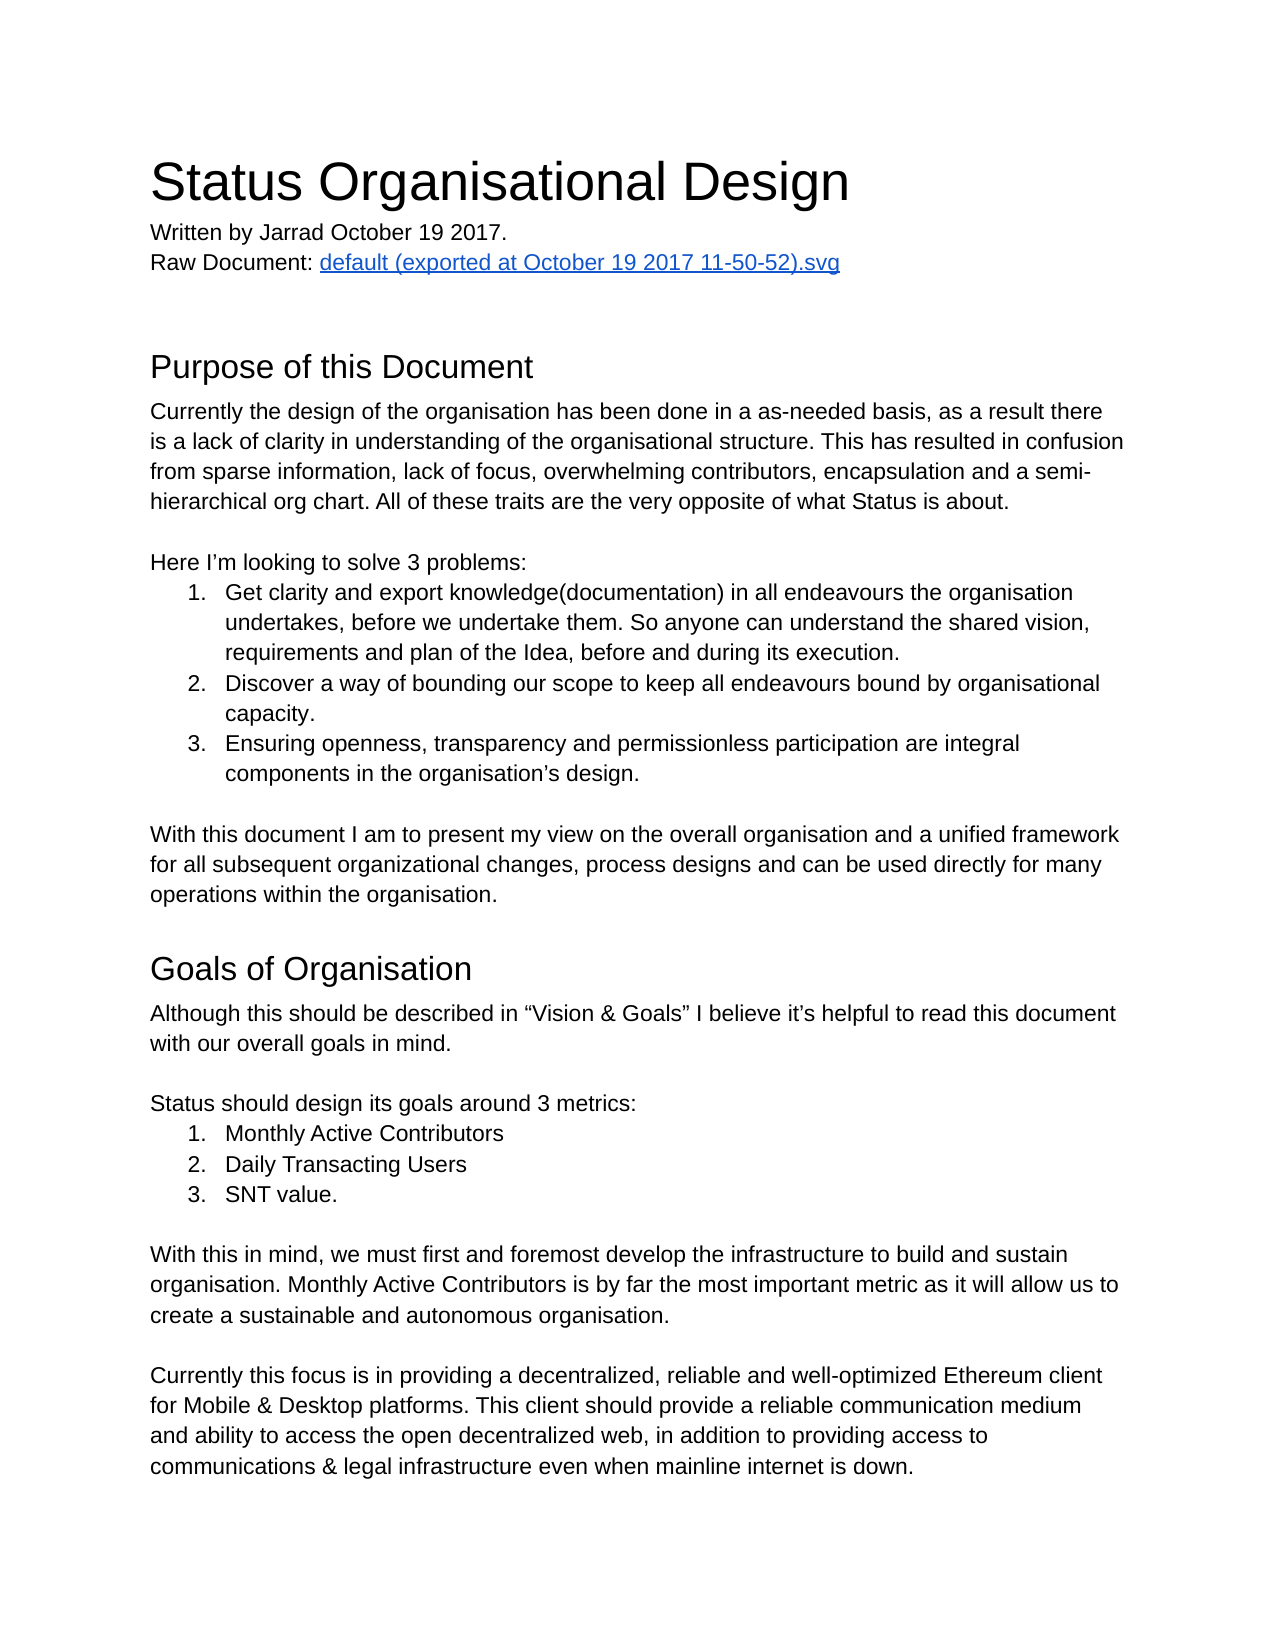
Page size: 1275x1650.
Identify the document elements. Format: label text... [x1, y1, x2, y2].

list Ensuring openness, transparency and permissionless participation are integral components in the organisation’s design. [187, 730, 1125, 786]
list Daily Transacting Users [187, 1151, 1125, 1177]
list SNT value. [187, 1181, 1125, 1207]
list Discover a way of bounding our scope to keep all endeavours bound by organisational capacity. [187, 669, 1125, 726]
subtitle Goals of Organisation [150, 949, 1125, 987]
title Status Organisational Design [150, 150, 1125, 212]
text With this document I am to present my view on the overall organisation and a unified framework for all subsequent organizational changes, process designs and can be used directly for many operations within the organisation. [150, 821, 1125, 907]
text With this in mind, we must first and foremost develop the infrastructure to build and sustain organisation. Monthly Active Contributors is by far the most important metric as it will allow us to create a sustainable and autonomous organisation. [150, 1241, 1125, 1328]
text Raw Document: default (exported at October 19 2017 11-50-52).svg [150, 249, 1125, 275]
text Currently the design of the organisation has been done in a as-needed basis, as a result there is a lack of clarity in understanding of the organisational structure. This has resulted in confusion from sparse information, lack of focus, overwhelming contributors, encapsulation and a semi-hierarchical org chart. All of these traits are the very opposite of what Status is about. [150, 398, 1125, 514]
text Although this should be described in “Vision & Goals” I believe it’s helpful to read this document with our overall goals in mind. [150, 999, 1125, 1056]
text Written by Jarrad October 19 2017. [150, 218, 1125, 245]
subtitle Purpose of this Document [150, 347, 1125, 385]
text Status should design its goals around 3 metrics: [150, 1090, 1125, 1117]
text Currently this focus is in providing a decentralized, reliable and well-optimized Ethereum client for Mobile & Desktop platforms. This client should provide a reliable communication medium and ability to access the open decentralized web, in addition to providing access to communications & legal infrastructure even when mainline internet is down. [150, 1362, 1125, 1479]
list Get clarity and export knowledge(documentation) in all endeavours the organisation undertakes, before we undertake them. So anyone can understand the shared vision, requirements and plan of the Idea, before and during its execution. [187, 579, 1125, 666]
list Monthly Active Contributors [187, 1120, 1125, 1147]
text Here I’m looking to solve 3 problems: [150, 549, 1125, 575]
